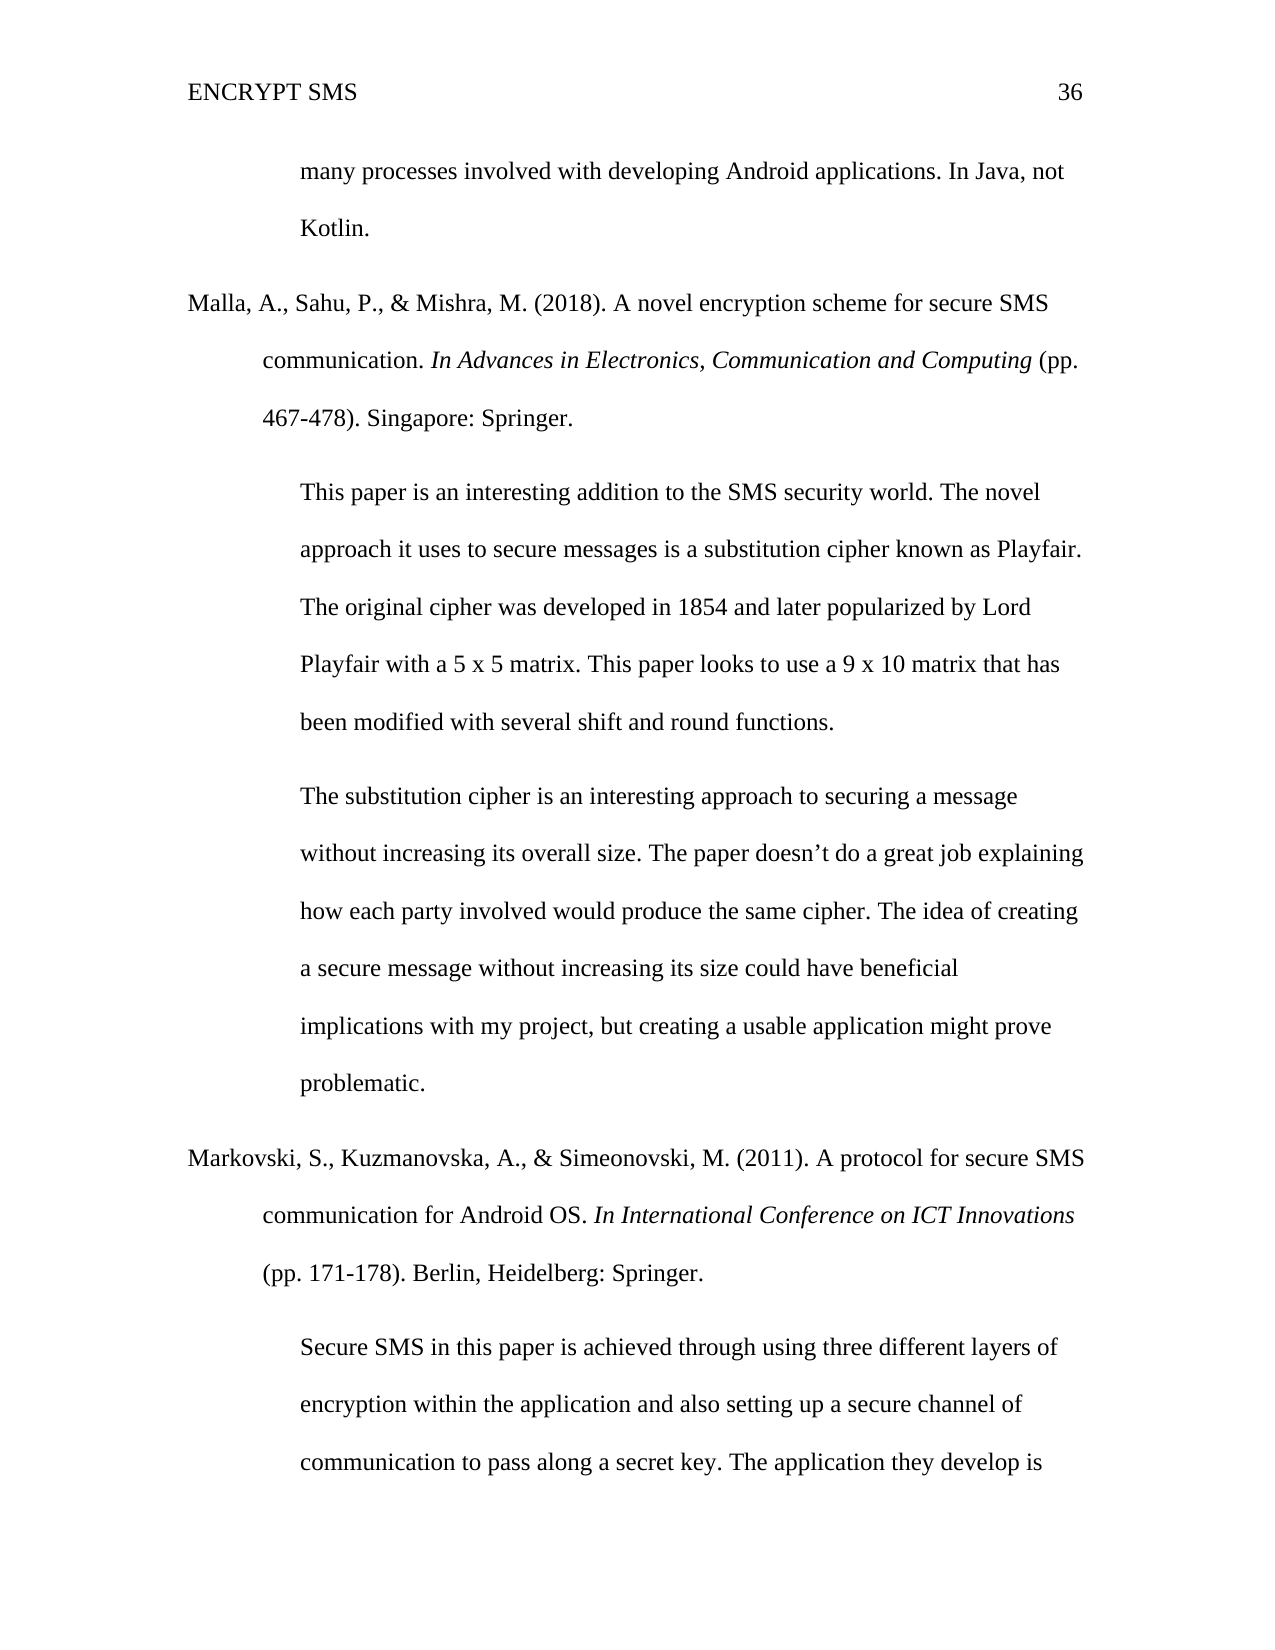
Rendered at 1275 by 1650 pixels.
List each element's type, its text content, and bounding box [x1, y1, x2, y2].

text Markovski, S., Kuzmanovska, A., & Simeonovski, M. (2011). A protocol for secure SMS communication for Android OS. In International Conference on ICT Innovations (pp. 171-178). Berlin, Heidelberg: Springer. [187, 1143, 1087, 1286]
text Malla, A., Sahu, P., & Mishra, M. (2018). A novel encryption scheme for secure SMS communication. In Advances in Electronics, Communication and Computing (pp. 467-478). Singapore: Springer. [187, 288, 1087, 431]
text many processes involved with developing Android applications. In Java, not Kotlin. [300, 156, 1087, 242]
text The substitution cipher is an interesting approach to securing a message without increasing its overall size. The paper doesn’t do a great job explaining how each party involved would produce the same cipher. The idea of creating a secure message without increasing its size could have beneficial implications with my project, but creating a usable application might prove problematic. [300, 781, 1087, 1097]
text This paper is an interesting addition to the SMS security world. The novel approach it uses to secure messages is a substitution cipher known as Playfair. The original cipher was developed in 1854 and later popularized by Lord Playfair with a 5 x 5 matrix. This paper looks to use a 9 x 10 matrix that has been modified with several shift and round functions. [300, 477, 1087, 736]
text Secure SMS in this paper is achieved through using three different layers of encryption within the application and also setting up a secure channel of communication to pass along a secret key. The application they develop is [300, 1332, 1087, 1476]
